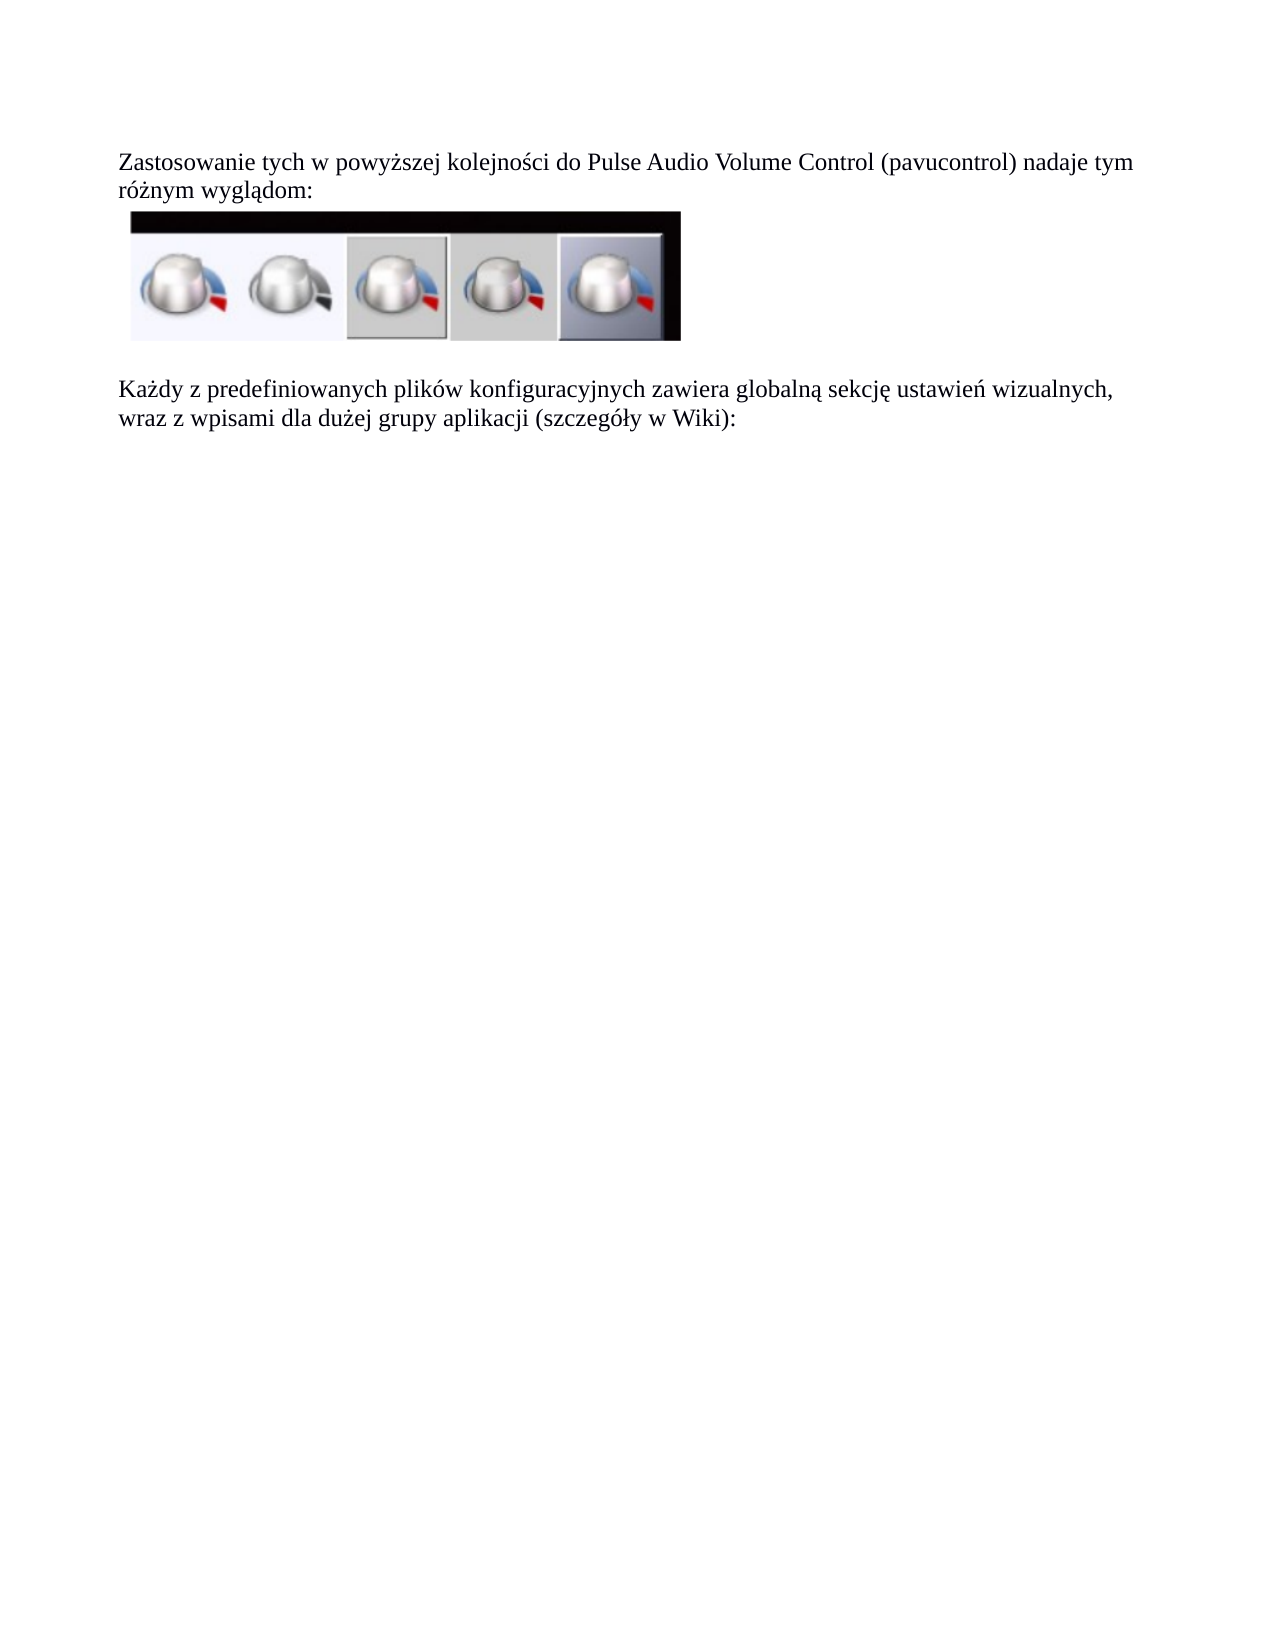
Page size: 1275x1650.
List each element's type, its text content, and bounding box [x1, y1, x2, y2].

text Każdy z predefiniowanych plików konfiguracyjnych zawiera globalną sekcję ustawień wizualnych, wraz z wpisami dla dużej grupy aplikacji (szczegóły w Wiki): [118, 374, 1157, 432]
text Zastosowanie tych w powyższej kolejności do Pulse Audio Volume Control (pavucontrol) nadaje tym różnym wyglądom: [118, 147, 1157, 204]
picture [118, 204, 701, 346]
